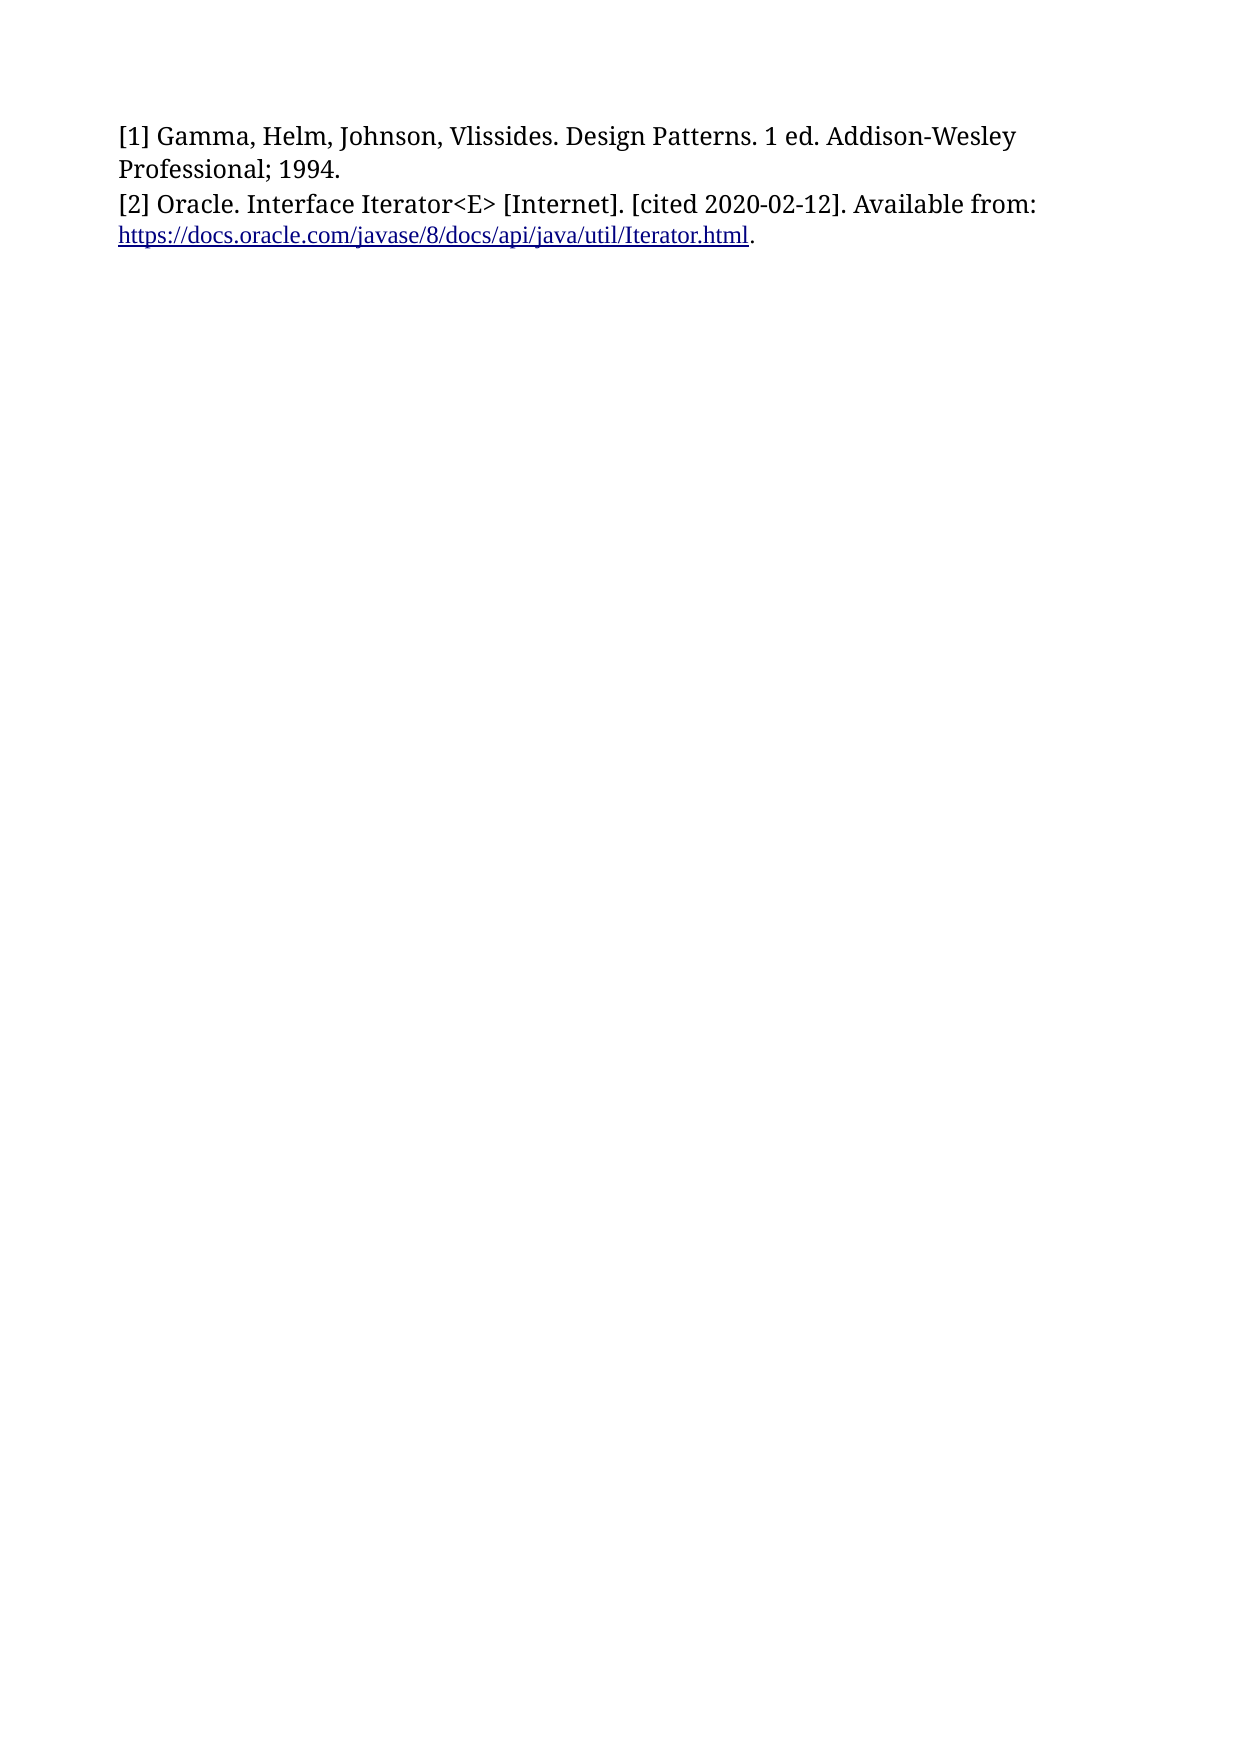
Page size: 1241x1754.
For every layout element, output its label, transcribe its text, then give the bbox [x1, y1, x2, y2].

text [1] Gamma, Helm, Johnson, Vlissides. Design Patterns. 1 ed. Addison-Wesley Professional; 1994. [118, 118, 1122, 186]
text [2] Oracle. Interface Iterator<E> [Internet]. [cited 2020-02-12]. Available from: https://docs.oracle.com/javase/8/docs/api/java/util/Iterator.html. [118, 186, 1122, 249]
